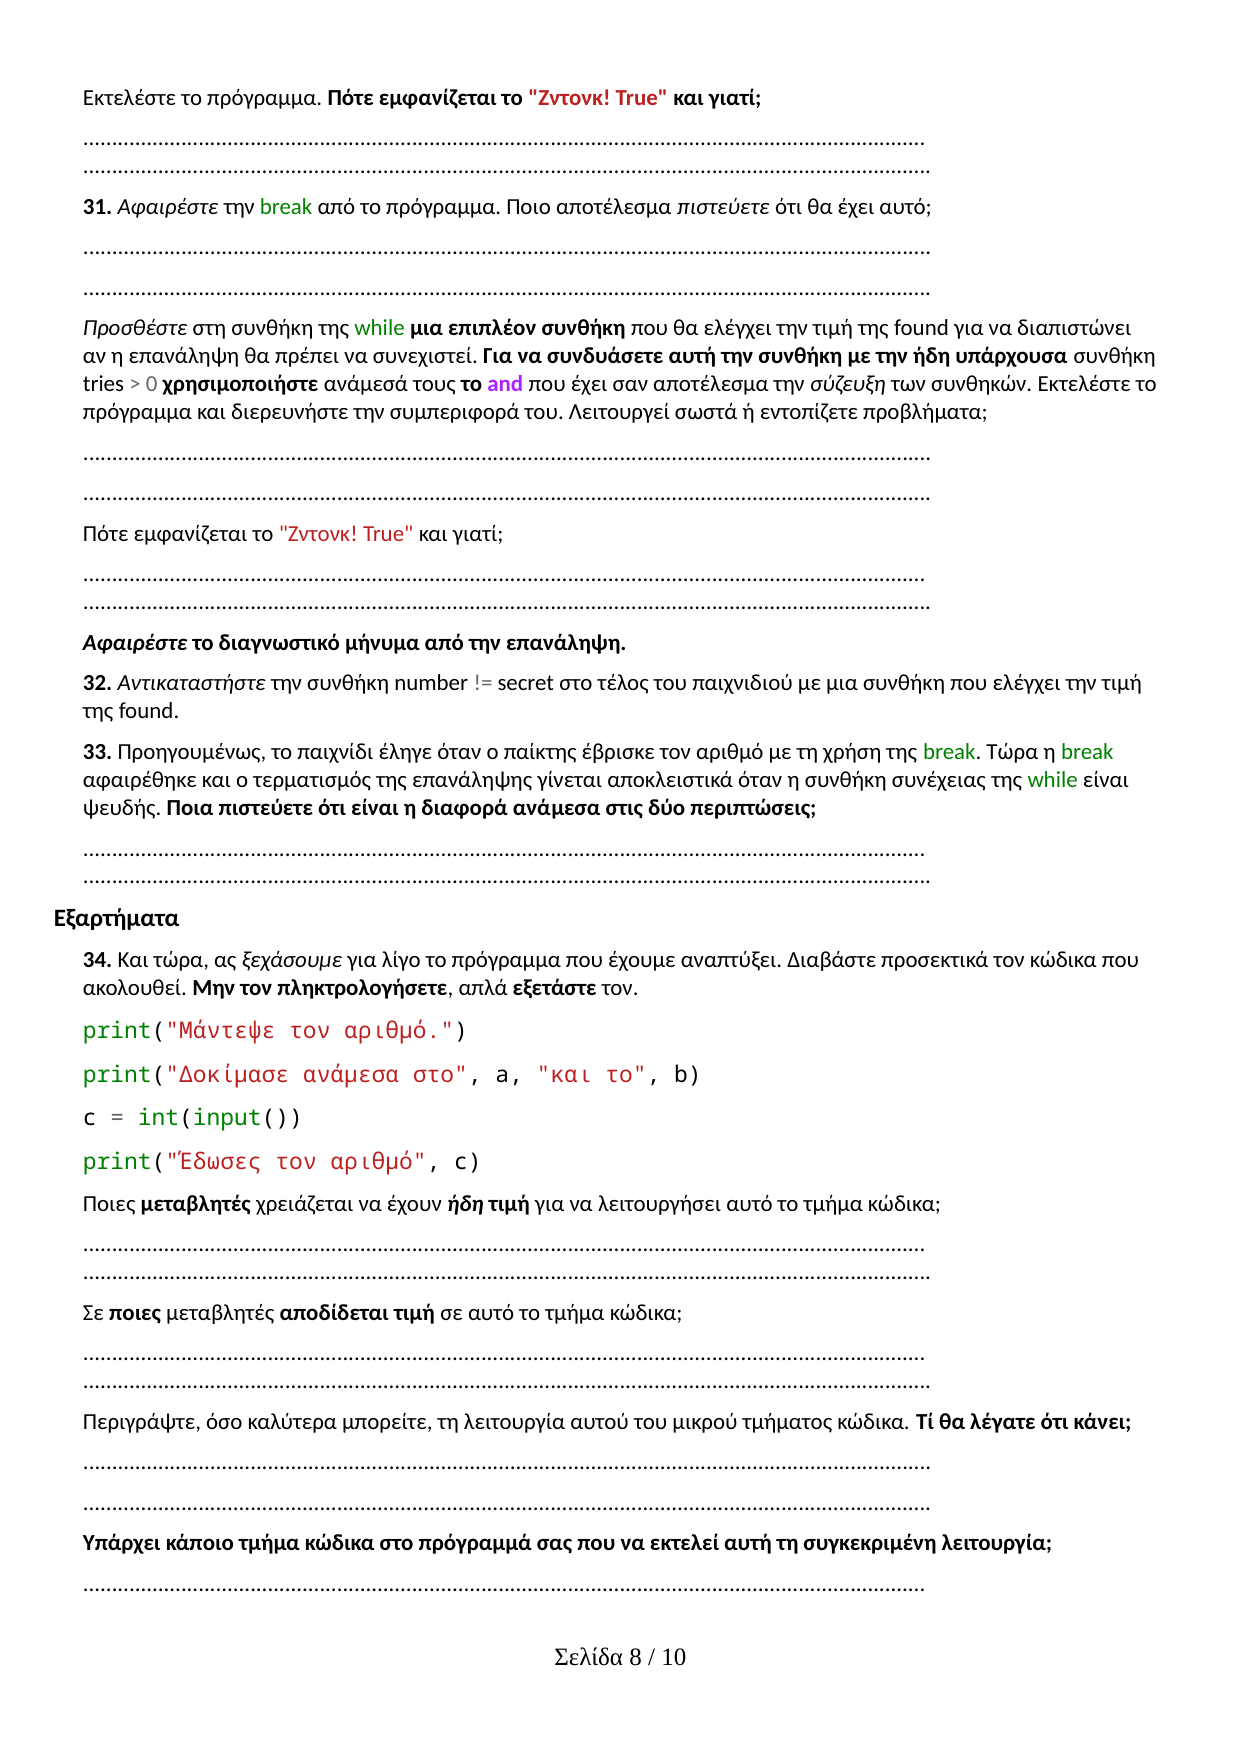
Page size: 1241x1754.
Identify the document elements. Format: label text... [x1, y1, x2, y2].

text ................................................................................................................................................... [83, 1447, 1157, 1475]
text .................................................................................................................................................. [83, 834, 1157, 862]
text ................................................................................................................................................... [83, 587, 1157, 616]
text ................................................................................................................................................... [83, 151, 1157, 179]
text Σε ποιες μεταβλητές αποδίδεται τιμή σε αυτό το τμήμα κώδικα; [83, 1298, 1157, 1326]
text Περιγράψτε, όσο καλύτερα μπορείτε, τη λειτουργία αυτού του μικρού τμήματος κώδικα. Τί θα λέγατε ότι κάνει; [83, 1407, 1157, 1435]
text ................................................................................................................................................... [83, 1257, 1157, 1285]
text Εκτελέστε το πρόγραμμα. Πότε εμφανίζεται το "Ζντονκ! True" και γιατί; [83, 83, 1157, 111]
text ................................................................................................................................................... [83, 438, 1157, 466]
text Εξαρτήματα [53, 902, 1157, 933]
text c = int(input()) [83, 1101, 1157, 1132]
text .................................................................................................................................................. [83, 1569, 1157, 1597]
text Υπάρχει κάποιο τμήμα κώδικα στο πρόγραμμά σας που να εκτελεί αυτή τη συγκεκριμένη λειτουργία; [83, 1528, 1157, 1556]
text ................................................................................................................................................... [83, 1488, 1157, 1516]
text .................................................................................................................................................. [83, 1229, 1157, 1257]
text .................................................................................................................................................. [83, 1338, 1157, 1366]
text Ποιες μεταβλητές χρειάζεται να έχουν ήδη τιμή για να λειτουργήσει αυτό το τμήμα κώδικα; [83, 1189, 1157, 1217]
text 33. Προηγουμένως, το παιχνίδι έληγε όταν ο παίκτης έβρισκε τον αριθμό με τη χρήση της break. Τώρα η break αφαιρέθηκε και ο τερματισμός της επανάληψης γίνεται αποκλειστικά όταν η συνθήκη συνέχειας της while είναι ψευδής. Ποια πιστεύετε ότι είναι η διαφορά ανάμεσα στις δύο περιπτώσεις; [83, 737, 1157, 821]
text print("Δοκίμασε ανάμεσα στο", a, "και το", b) [83, 1057, 1157, 1089]
text Πότε εμφανίζεται το "Ζντονκ! True" και γιατί; [83, 519, 1157, 547]
text 32. Αντικαταστήστε την συνθήκη number != secret στο τέλος του παιχνιδιού με μια συνθήκη που ελέγχει την τιμή της found. [83, 668, 1157, 724]
text ................................................................................................................................................... [83, 478, 1157, 506]
text 34. Και τώρα, ας ξεχάσουμε για λίγο το πρόγραμμα που έχουμε αναπτύξει. Διαβάστε προσεκτικά τον κώδικα που ακολουθεί. Μην τον πληκτρολογήσετε, απλά εξετάστε τον. [83, 945, 1157, 1001]
text Προσθέστε στη συνθήκη της while μια επιπλέον συνθήκη που θα ελέγχει την τιμή της found για να διαπιστώνει αν η επανάληψη θα πρέπει να συνεχιστεί. Για να συνδυάσετε αυτή την συνθήκη με την ήδη υπάρχουσα συνθήκη tries > 0 χρησιμοποιήστε ανάμεσά τους το and που έχει σαν αποτέλεσμα την σύζευξη των συνθηκών. Εκτελέστε το πρόγραμμα και διερευνήστε την συμπεριφορά του. Λειτουργεί σωστά ή εντοπίζετε προβλήματα; [83, 313, 1157, 425]
text .................................................................................................................................................. [83, 559, 1157, 587]
text 31. Αφαιρέστε την break από το πρόγραμμα. Ποιο αποτέλεσμα πιστεύετε ότι θα έχει αυτό; [83, 192, 1157, 220]
text ................................................................................................................................................... [83, 862, 1157, 890]
text ................................................................................................................................................... [83, 232, 1157, 260]
text print("Έδωσες τον αριθμό", c) [83, 1145, 1157, 1176]
text ................................................................................................................................................... [83, 1366, 1157, 1394]
text Αφαιρέστε το διαγνωστικό μήνυμα από την επανάληψη. [83, 628, 1157, 656]
text print("Μάντεψε τον αριθμό.") [83, 1014, 1157, 1045]
text .................................................................................................................................................. [83, 123, 1157, 151]
text ................................................................................................................................................... [83, 273, 1157, 301]
